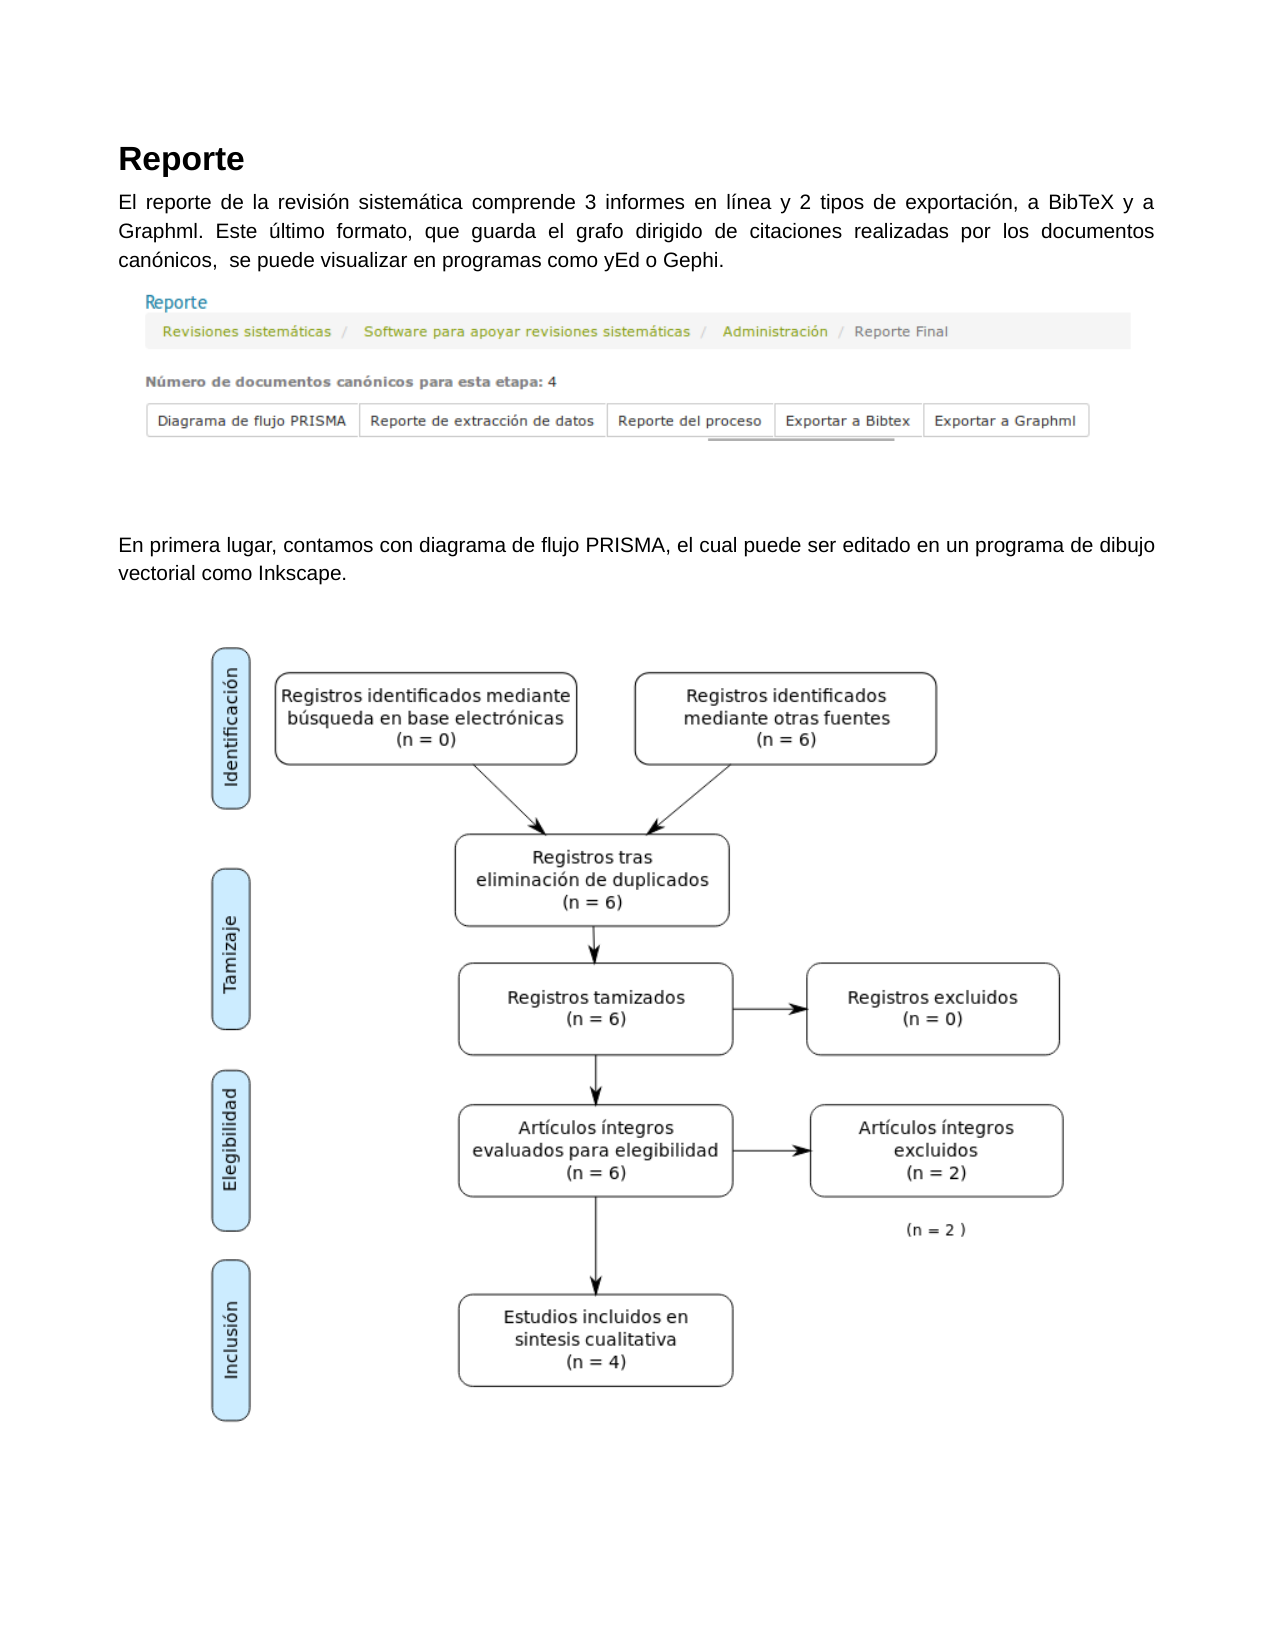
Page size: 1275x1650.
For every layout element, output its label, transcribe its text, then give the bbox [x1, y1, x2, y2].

text En primera lugar, contamos con diagrama de flujo PRISMA, el cual puede ser editado en un programa de dibujo vectorial como Inkscape. [118, 532, 1157, 585]
picture [201, 647, 1074, 1441]
text El reporte de la revisión sistemática comprende 3 informes en línea y 2 tipos de exportación, a BibTeX y a Graphml. Este último formato, que guarda el grafo dirigido de citaciones realizadas por los documentos canónicos, se puede visualizar en programas como yEd o Gephi. [118, 190, 1157, 272]
picture [144, 291, 1131, 441]
subtitle Reporte [118, 139, 1157, 178]
